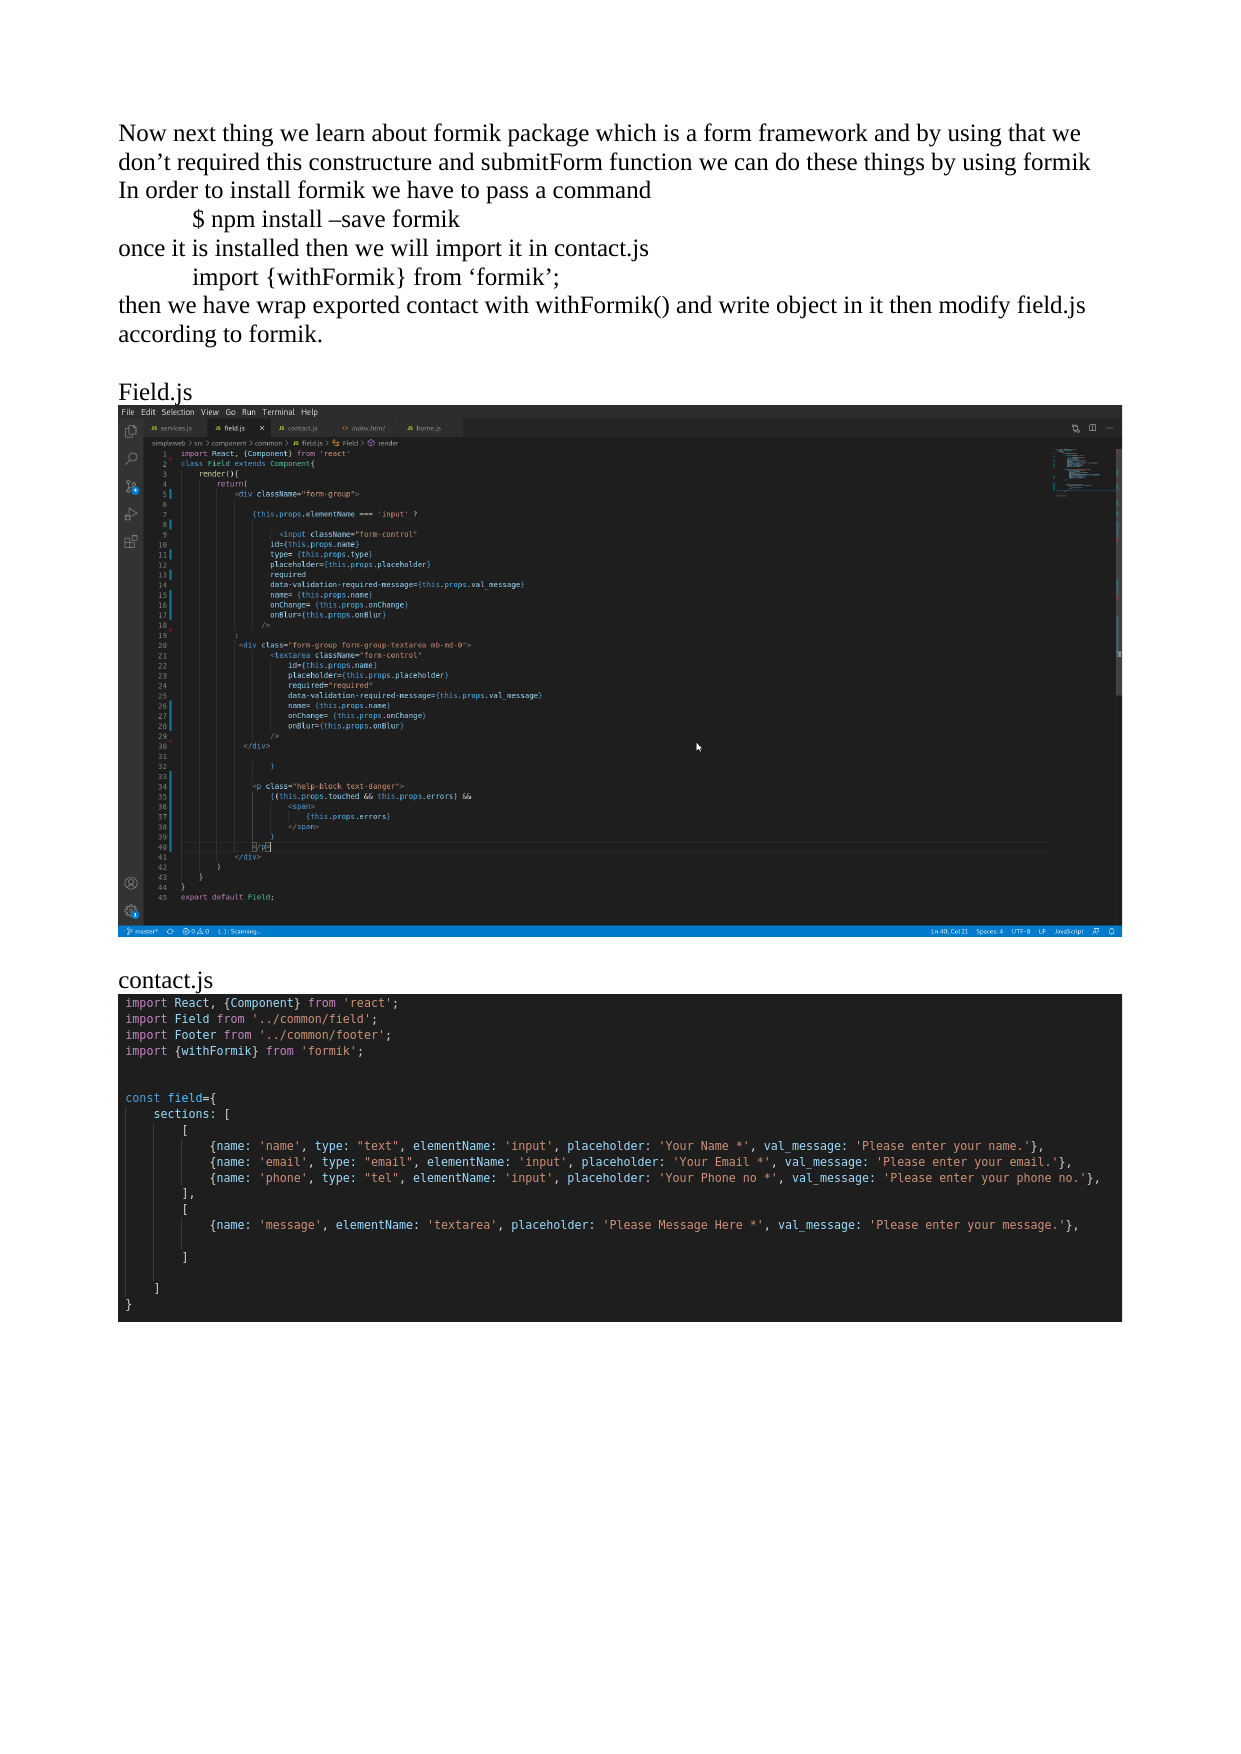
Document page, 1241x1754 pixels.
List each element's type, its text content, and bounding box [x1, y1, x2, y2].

picture [118, 994, 1123, 1322]
text Field.js [118, 377, 1122, 405]
text In order to install formik we have to pass a command [118, 176, 1122, 204]
text contact.js [118, 965, 1122, 994]
text import {withFormik} from ‘formik’; [118, 262, 1122, 291]
text then we have wrap exported contact with withFormik() and write object in it then modify field.js according to formik. [118, 291, 1122, 348]
text Now next thing we learn about formik package which is a form framework and by using that we don’t required this constructure and submitForm function we can do these things by using formik [118, 118, 1122, 176]
picture [118, 405, 1123, 937]
text $ npm install –save formik [118, 204, 1122, 233]
text once it is installed then we will import it in contact.js [118, 233, 1122, 262]
